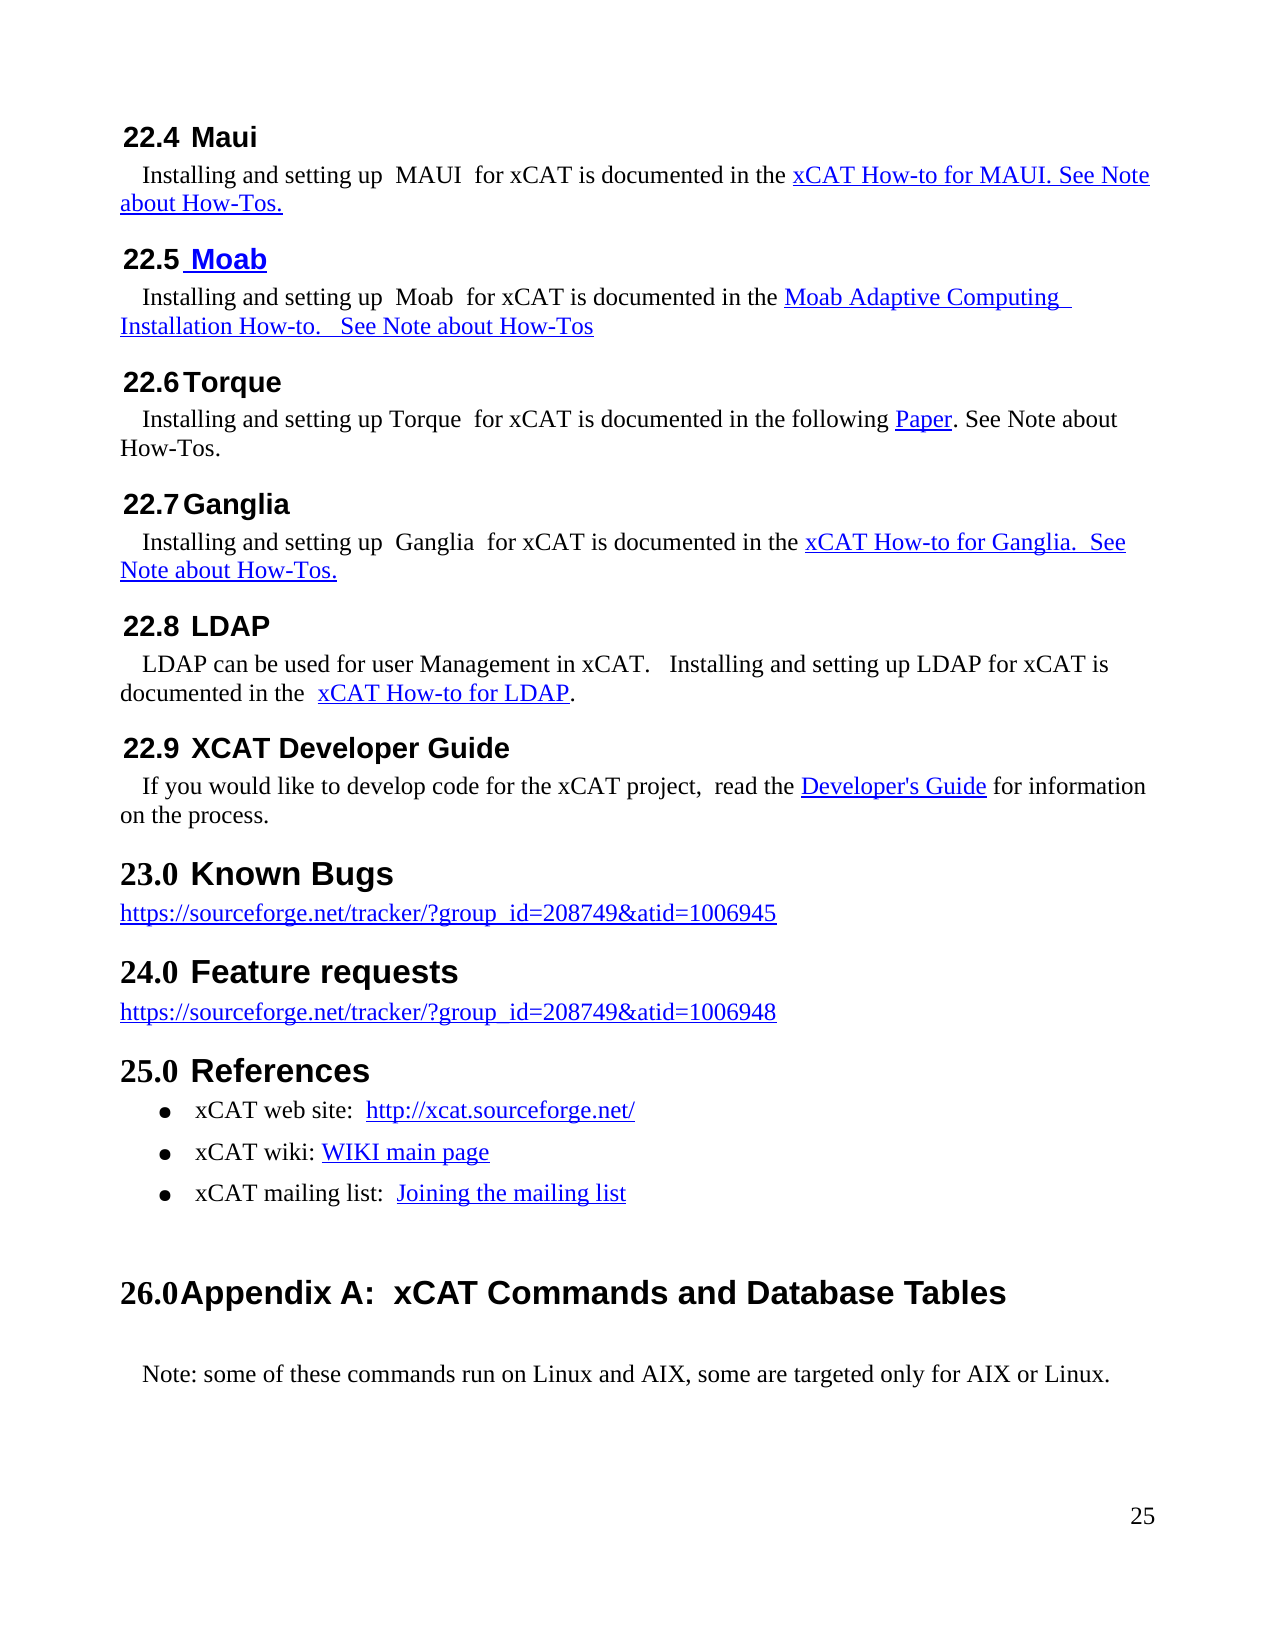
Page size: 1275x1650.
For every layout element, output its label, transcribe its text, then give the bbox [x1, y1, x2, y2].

list xCAT wiki: WIKI main page [157, 1137, 1155, 1166]
text Note: some of these commands run on Linux and AIX, some are targeted only for AIX or Linux. [120, 1359, 1155, 1388]
text LDAP can be used for user Management in xCAT. Installing and setting up LDAP for xCAT is documented in the xCAT How-to for LDAP. [120, 649, 1155, 706]
text If you would like to develop code for the xCAT project, read the Developer's Guide for information on the process. [120, 771, 1155, 829]
text Installing and setting up MAUI for xCAT is documented in the xCAT How-to for MAUI. See Note about How-Tos. [120, 160, 1155, 217]
subtitle References [120, 1051, 1155, 1089]
subtitle LDAP [123, 609, 1155, 643]
subtitle Ganglia [123, 487, 1155, 520]
subtitle Torque [123, 364, 1155, 398]
subtitle Feature requests [120, 952, 1155, 991]
list xCAT mailing list: Joining the mailing list [157, 1178, 1155, 1207]
subtitle Moab [123, 242, 1155, 276]
text https://sourceforge.net/tracker/?group_id=208749&atid=1006948 [120, 997, 1155, 1026]
text https://sourceforge.net/tracker/?group_id=208749&atid=1006945 [120, 898, 1155, 927]
text Installing and setting up Torque for xCAT is documented in the following Paper. See Note about How-Tos. [120, 404, 1155, 462]
subtitle Maui [123, 120, 1155, 153]
list xCAT web site: http://xcat.sourceforge.net/ [157, 1096, 1155, 1124]
subtitle Appendix A: xCAT Commands and Database Tables [120, 1273, 1155, 1312]
text Installing and setting up Ganglia for xCAT is documented in the xCAT How-to for Ganglia. See Note about How-Tos. [120, 527, 1155, 584]
subtitle Known Bugs [120, 854, 1155, 892]
subtitle XCAT Developer Guide [123, 731, 1155, 765]
text Installing and setting up Moab for xCAT is documented in the Moab Adaptive Computing Installation How-to. See Note about How-Tos [120, 282, 1155, 339]
